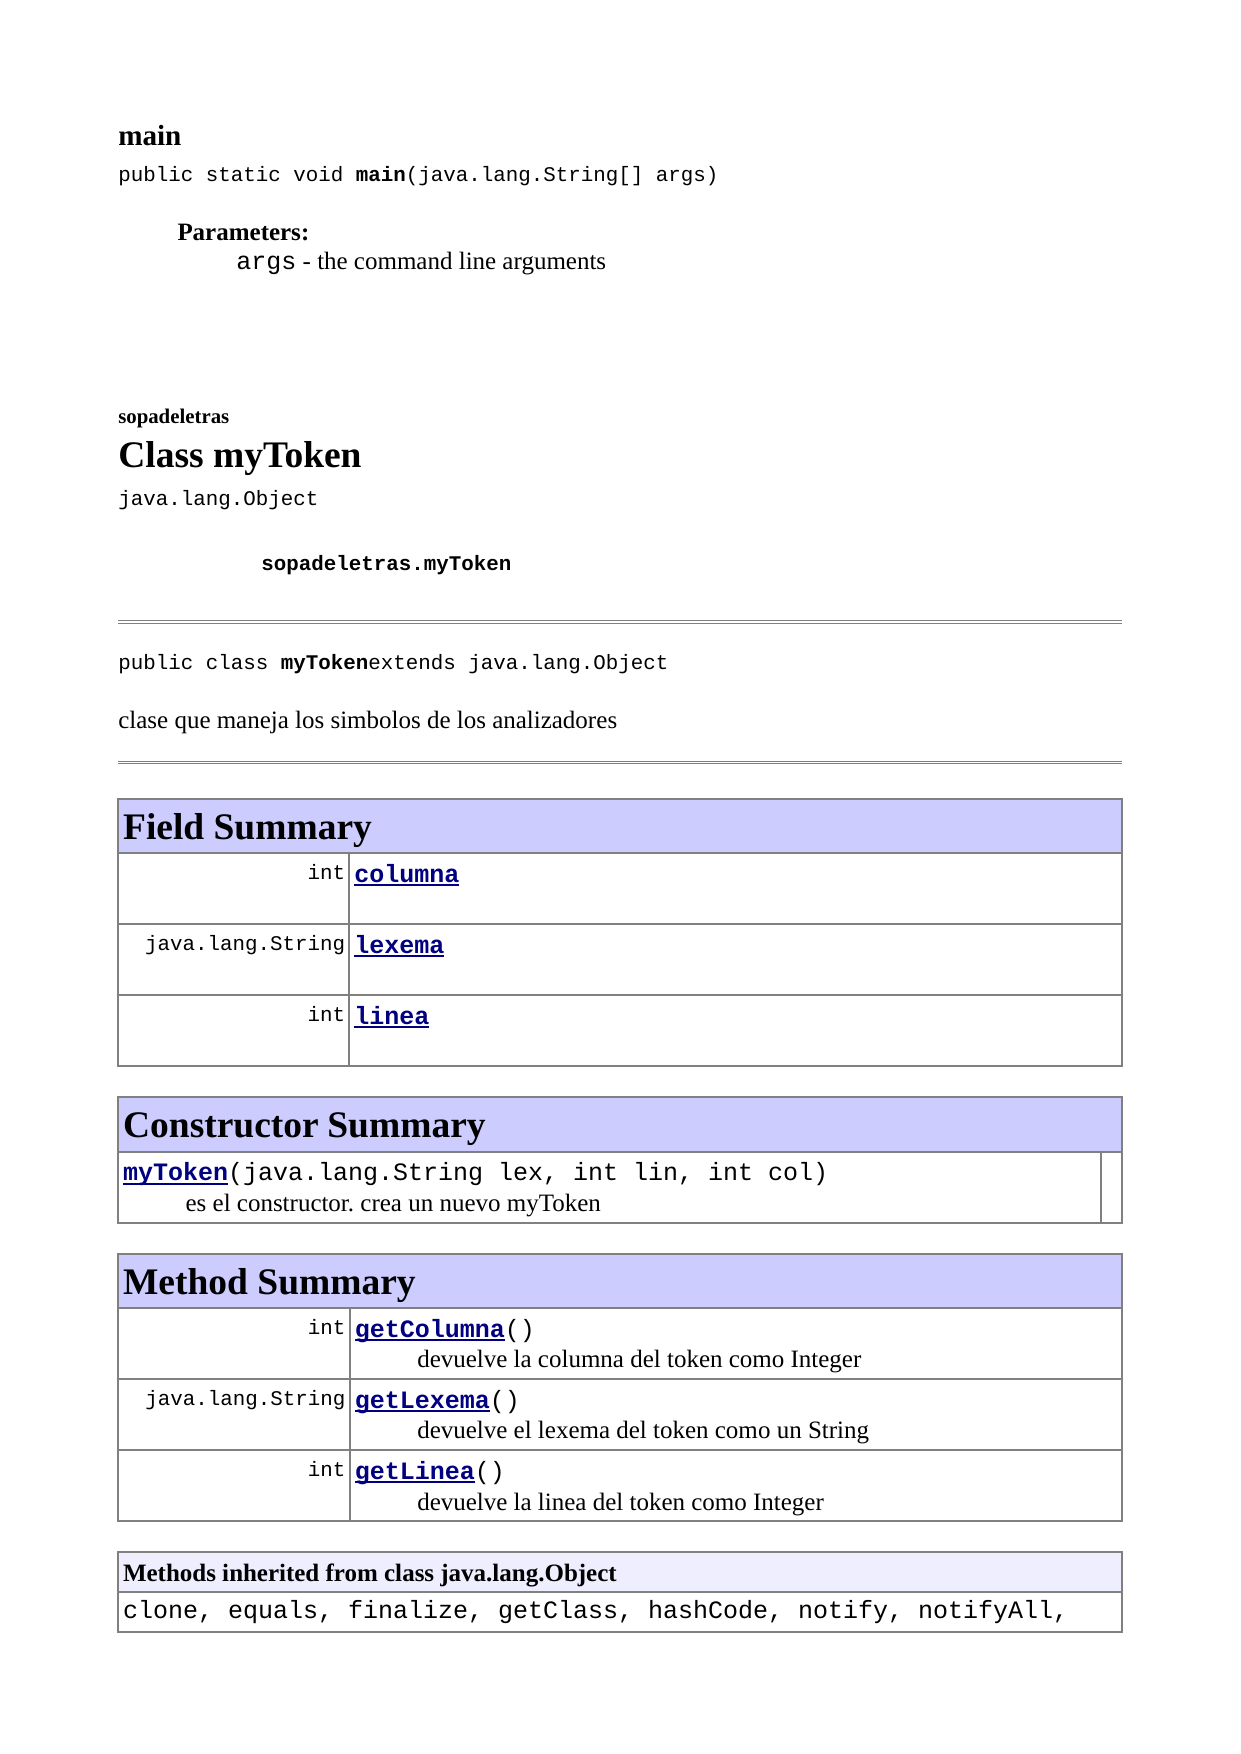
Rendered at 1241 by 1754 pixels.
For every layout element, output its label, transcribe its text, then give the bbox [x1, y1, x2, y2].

table_header Constructor Summary [119, 1098, 1121, 1151]
table_header Methods inherited from class java.lang.Object [119, 1553, 1121, 1591]
table_header Method Summary [119, 1255, 1121, 1307]
table_cell getLexema() devuelve el lexema del token como un String [351, 1380, 1121, 1449]
table_cell int [119, 996, 348, 1065]
table_cell [1102, 1153, 1121, 1222]
table_cell clone, equals, finalize, getClass, hashCode, notify, notifyAll, [119, 1593, 1121, 1631]
table_cell int [119, 1309, 349, 1378]
table_cell myToken(java.lang.String lex, int lin, int col) es el constructor. crea un nuevo myToken [119, 1153, 1100, 1222]
text sopadeletras.myToken [118, 511, 1122, 576]
table_cell columna [350, 854, 1121, 923]
table_cell getLinea() devuelve la linea del token como Integer [351, 1451, 1121, 1520]
subtitle main [118, 118, 1122, 152]
text java.lang.Object [118, 488, 1122, 511]
subtitle sopadeletras Class myToken [118, 389, 1122, 475]
table_cell int [119, 1451, 349, 1520]
text public static void main(java.lang.String[] args) [118, 164, 1122, 188]
table_cell java.lang.String [119, 925, 348, 994]
text public class myTokenextends java.lang.Object [118, 652, 1122, 676]
table_cell getColumna() devuelve la columna del token como Integer [351, 1309, 1121, 1378]
table_header Field Summary [119, 800, 1121, 852]
text clase que maneja los simbolos de los analizadores [118, 705, 1122, 734]
table_cell linea [350, 996, 1121, 1065]
subtitle Parameters: [177, 217, 1122, 246]
list args - the command line arguments [236, 246, 1122, 277]
table_cell java.lang.String [119, 1380, 349, 1449]
table_cell lexema [350, 925, 1121, 994]
table_cell int [119, 854, 348, 923]
